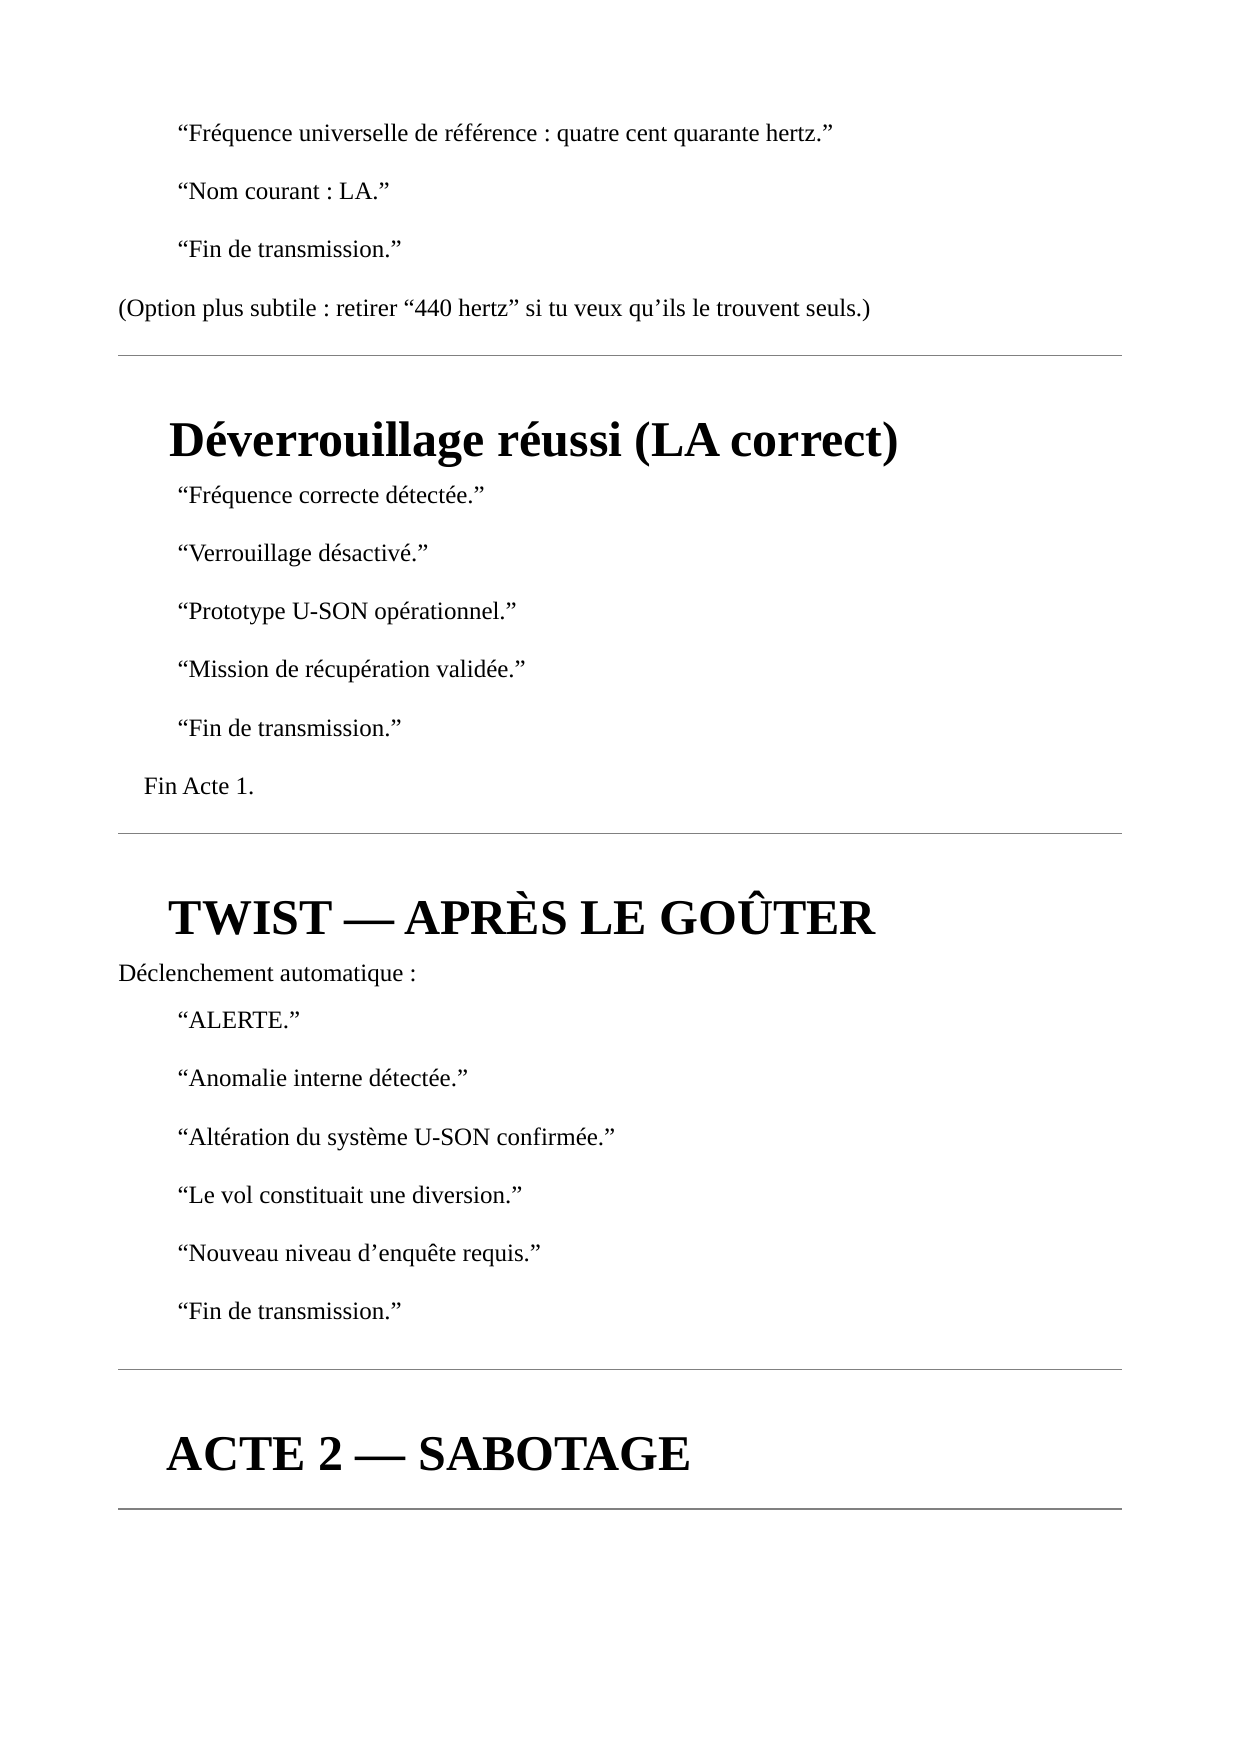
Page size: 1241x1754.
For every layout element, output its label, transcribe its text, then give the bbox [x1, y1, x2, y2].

text “Le vol constituait une diversion.” [177, 1180, 1063, 1209]
text “Fin de transmission.” [177, 1296, 1063, 1325]
text “Prototype U-SON opérationnel.” [177, 596, 1063, 625]
subtitle 🧪 ACTE 2 — SABOTAGE [118, 1424, 1122, 1481]
text “Verrouillage désactivé.” [177, 538, 1063, 567]
text “Fin de transmission.” [177, 234, 1063, 263]
subtitle 🎵 Déverrouillage réussi (LA correct) [118, 410, 1122, 467]
text “ALERTE.” [177, 1005, 1063, 1034]
text “Fin de transmission.” [177, 713, 1063, 741]
text “Nom courant : LA.” [177, 176, 1063, 205]
text “Mission de récupération validée.” [177, 654, 1063, 683]
text “Anomalie interne détectée.” [177, 1063, 1063, 1092]
text Déclenchement automatique : [118, 958, 1122, 986]
text “Altération du système U-SON confirmée.” [177, 1122, 1063, 1151]
text “Nouveau niveau d’enquête requis.” [177, 1238, 1063, 1267]
text 🎉 Fin Acte 1. [118, 771, 1122, 799]
text “Fréquence universelle de référence : quatre cent quarante hertz.” [177, 118, 1063, 147]
text “Fréquence correcte détectée.” [177, 480, 1063, 508]
subtitle 🍰 TWIST — APRÈS LE GOÛTER [118, 888, 1122, 945]
text (Option plus subtile : retirer “440 hertz” si tu veux qu’ils le trouvent seuls.) [118, 293, 1122, 322]
